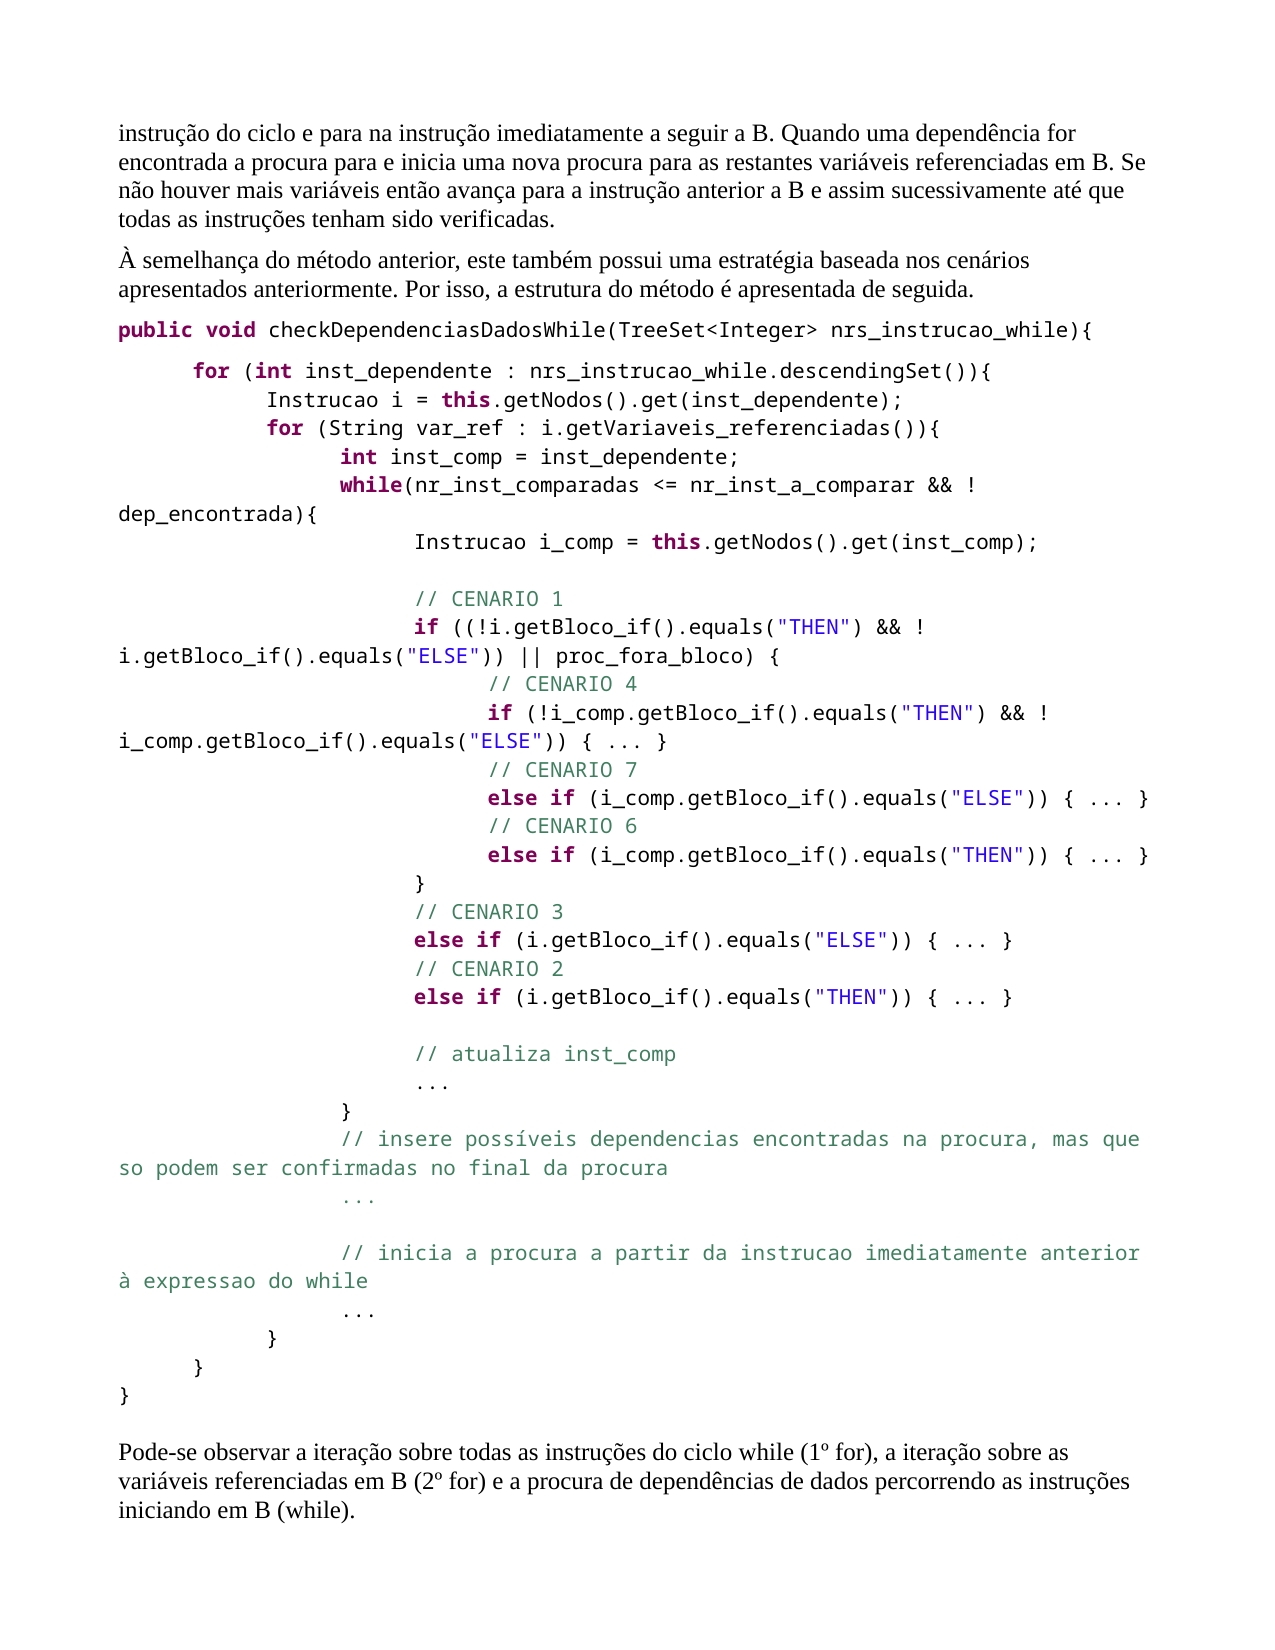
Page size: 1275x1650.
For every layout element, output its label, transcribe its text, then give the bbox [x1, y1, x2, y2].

text public void checkDependenciasDadosWhile(TreeSet<Integer> nrs_instrucao_while){ [118, 316, 1157, 344]
text else if (i.getBloco_if().equals("ELSE")) { ... } [118, 925, 1157, 954]
text if (!i_comp.getBloco_if().equals("THEN") && !i_comp.getBloco_if().equals("ELSE")) { ... } [118, 698, 1157, 755]
text Instrucao i_comp = this.getNodos().get(inst_comp); [118, 527, 1157, 556]
text // CENARIO 7 [118, 755, 1157, 783]
text ... [118, 1067, 1157, 1096]
text for (int inst_dependente : nrs_instrucao_while.descendingSet()){ [118, 357, 1157, 385]
text ... [118, 1181, 1157, 1210]
text } [118, 1323, 1157, 1352]
text // CENARIO 1 [118, 584, 1157, 612]
text // CENARIO 4 [118, 669, 1157, 698]
text instrução do ciclo e para na instrução imediatamente a seguir a B. Quando uma dependência for encontrada a procura para e inicia uma nova procura para as restantes variáveis referenciadas em B. Se não houver mais variáveis então avança para a instrução anterior a B e assim sucessivamente até que todas as instruções tenham sido verificadas. [118, 118, 1157, 233]
text À semelhança do método anterior, este também possui uma estratégia baseada nos cenários apresentados anteriormente. Por isso, a estrutura do método é apresentada de seguida. [118, 246, 1157, 303]
text } [118, 1352, 1157, 1380]
text // atualiza inst_comp [118, 1039, 1157, 1067]
text // CENARIO 2 [118, 954, 1157, 982]
text // insere possíveis dependencias encontradas na procura, mas que so podem ser confirmadas no final da procura [118, 1124, 1157, 1181]
text // CENARIO 6 [118, 812, 1157, 840]
text if ((!i.getBloco_if().equals("THEN") && !i.getBloco_if().equals("ELSE")) || proc_fora_bloco) { [118, 612, 1157, 669]
text // CENARIO 3 [118, 897, 1157, 925]
text ... [118, 1295, 1157, 1323]
text else if (i.getBloco_if().equals("THEN")) { ... } [118, 982, 1157, 1011]
text for (String var_ref : i.getVariaveis_referenciadas()){ [118, 413, 1157, 442]
text // inicia a procura a partir da instrucao imediatamente anterior à expressao do while [118, 1238, 1157, 1295]
text } [118, 868, 1157, 897]
text while(nr_inst_comparadas <= nr_inst_a_comparar && !dep_encontrada){ [118, 470, 1157, 527]
text } [118, 1096, 1157, 1124]
text } [118, 1380, 1157, 1409]
text Instrucao i = this.getNodos().get(inst_dependente); [118, 385, 1157, 413]
text else if (i_comp.getBloco_if().equals("THEN")) { ... } [118, 840, 1157, 868]
text else if (i_comp.getBloco_if().equals("ELSE")) { ... } [118, 783, 1157, 812]
text Pode-se observar a iteração sobre todas as instruções do ciclo while (1º for), a iteração sobre as variáveis referenciadas em B (2º for) e a procura de dependências de dados percorrendo as instruções iniciando em B (while). [118, 1437, 1157, 1523]
text int inst_comp = inst_dependente; [118, 442, 1157, 470]
